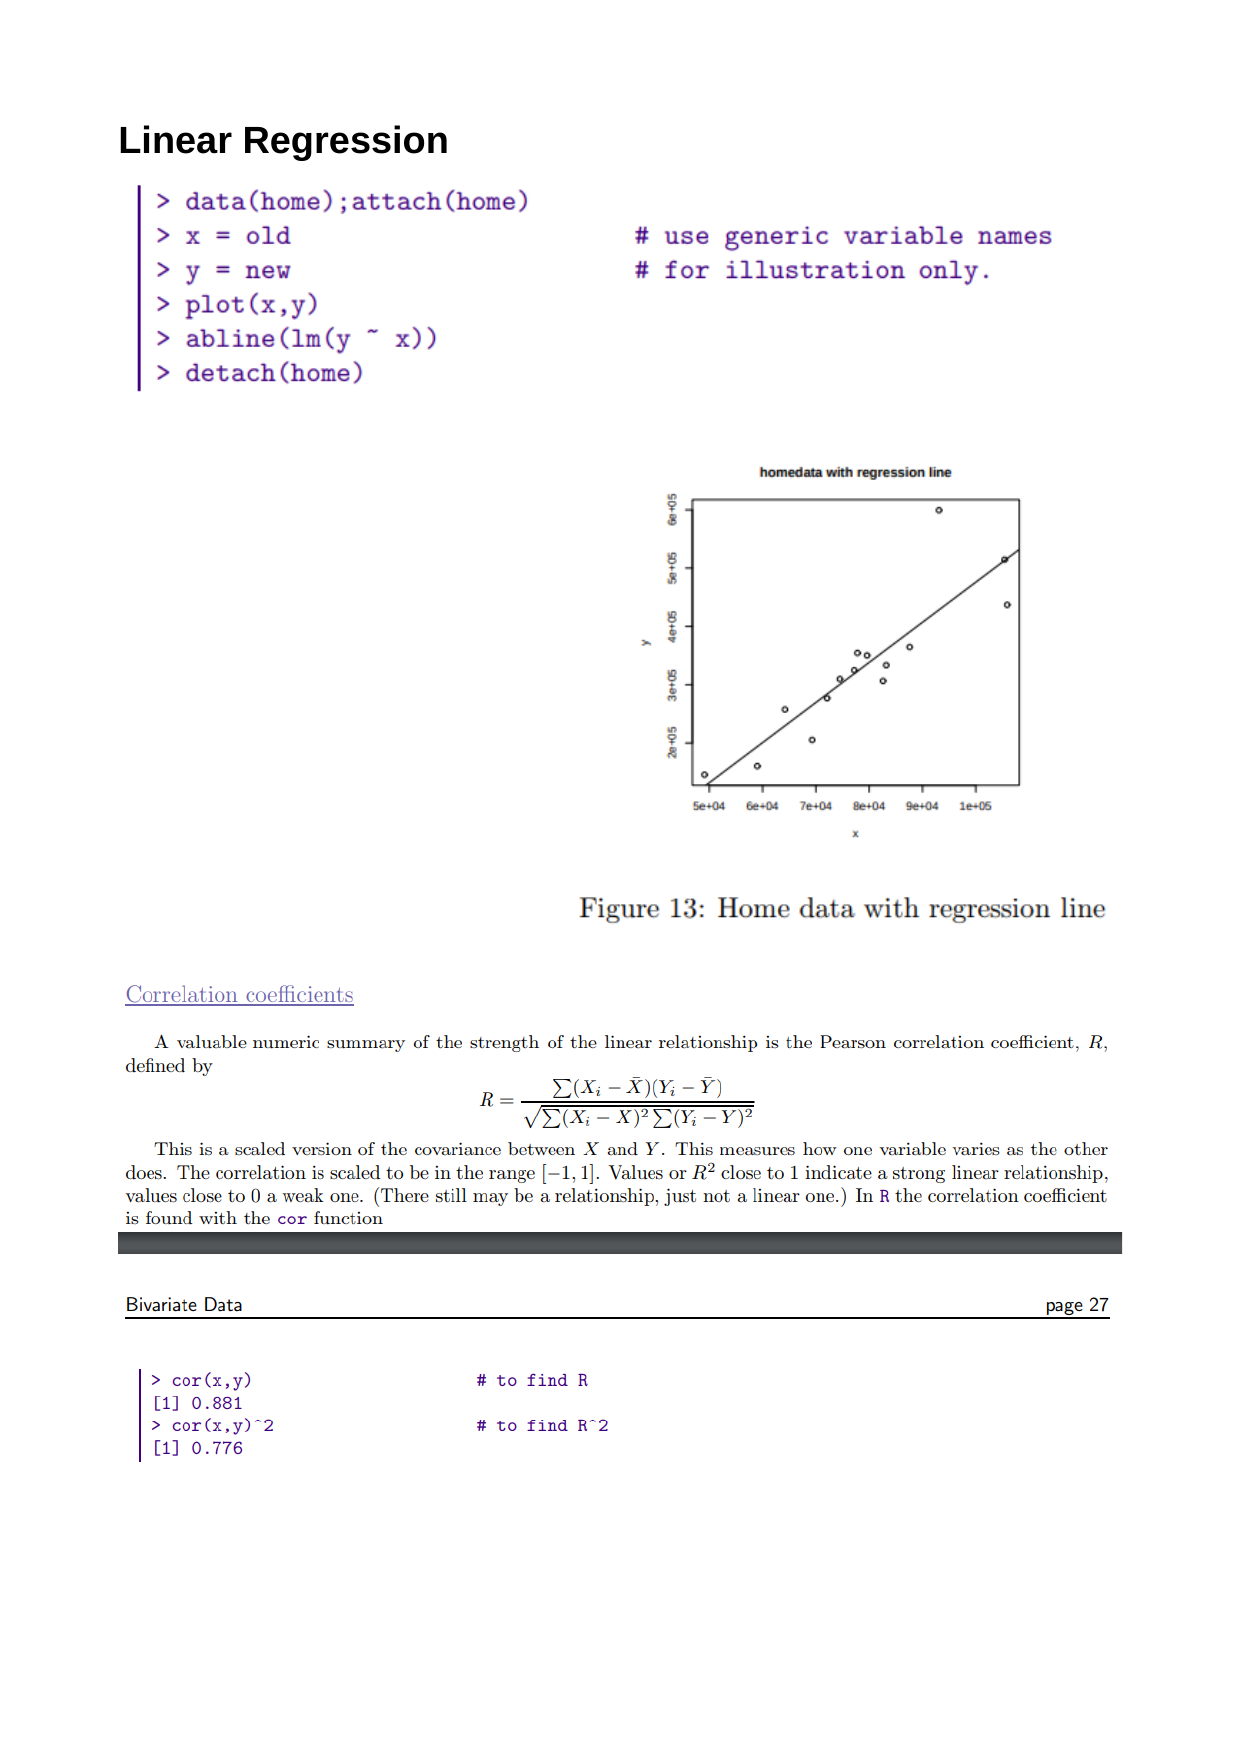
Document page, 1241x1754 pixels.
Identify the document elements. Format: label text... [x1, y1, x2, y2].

picture [118, 977, 1123, 1467]
picture [118, 174, 1123, 926]
subtitle Linear Regression [118, 118, 1122, 162]
